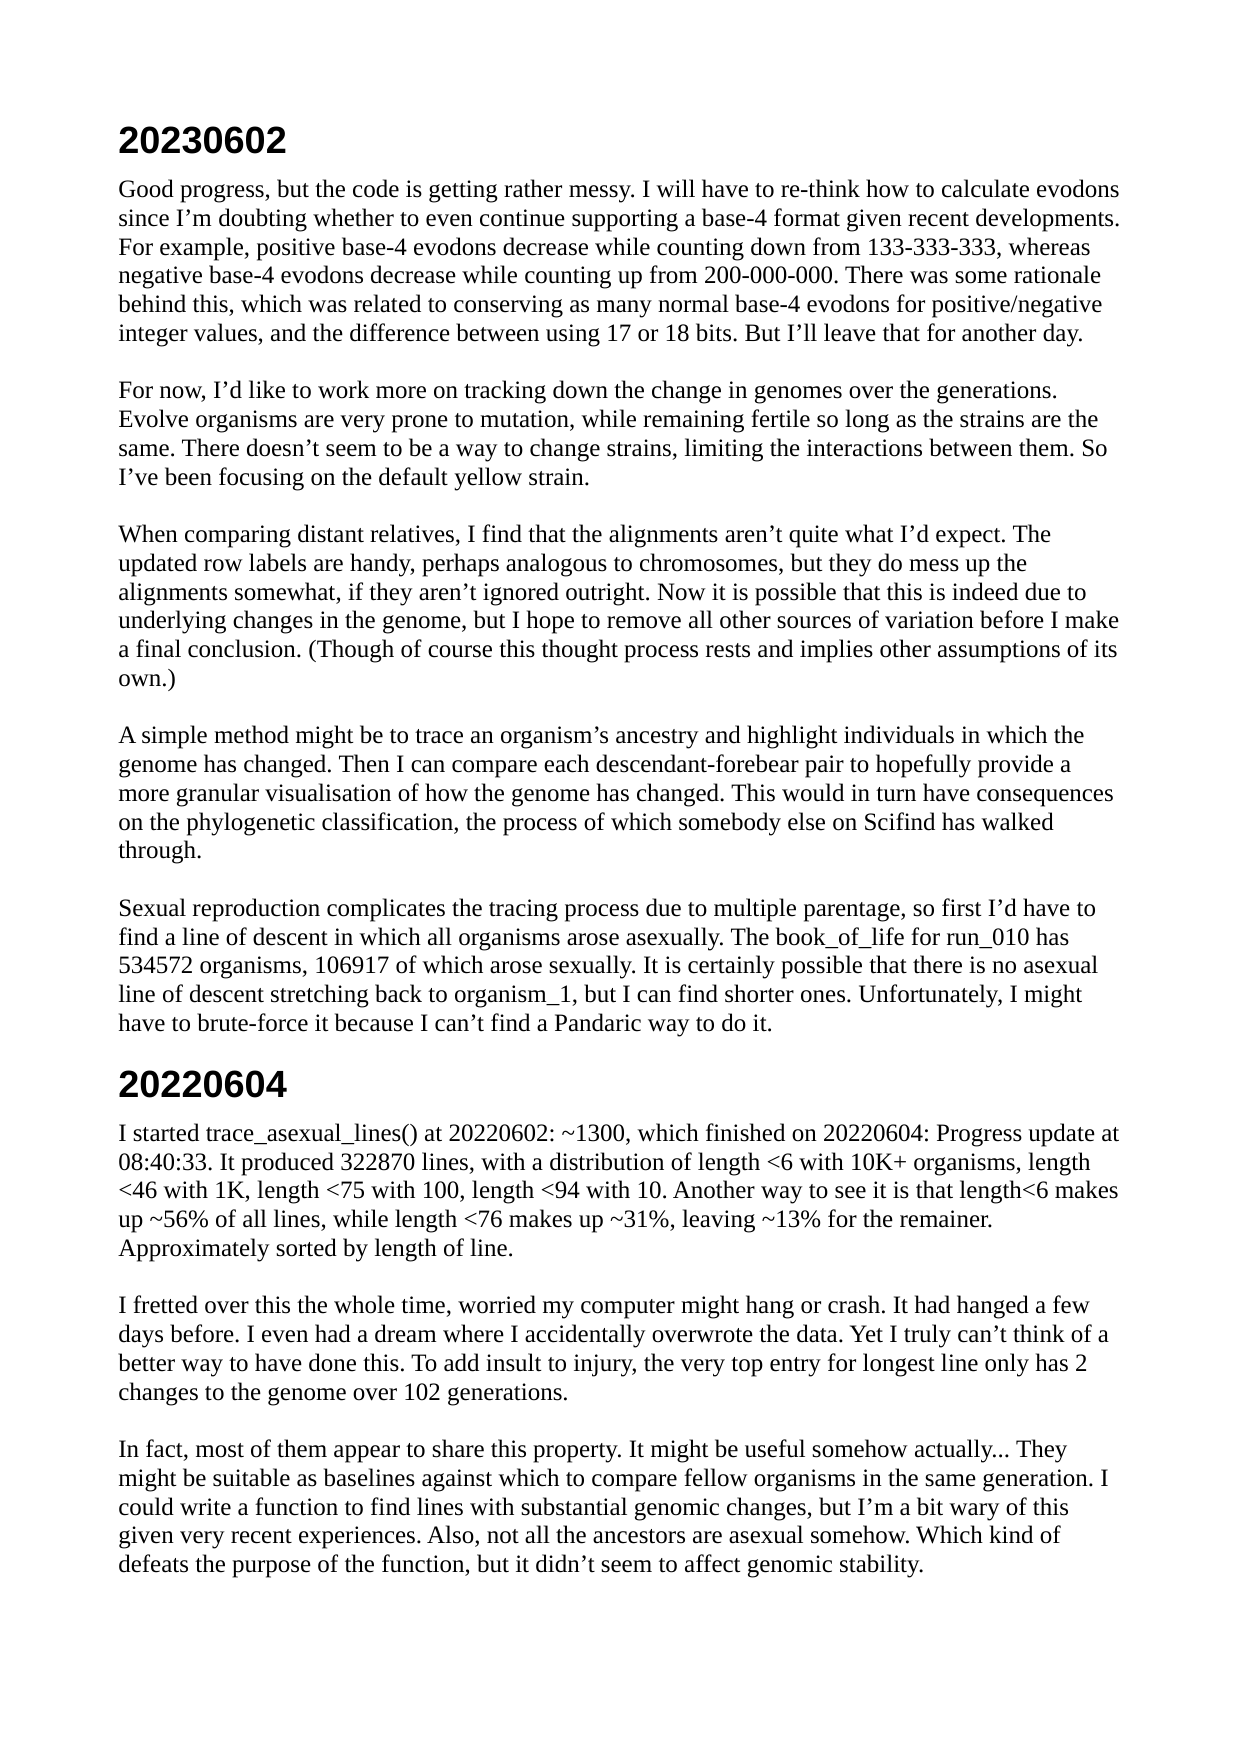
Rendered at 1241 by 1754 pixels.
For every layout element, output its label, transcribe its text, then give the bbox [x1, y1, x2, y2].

text I fretted over this the whole time, worried my computer might hang or crash. It had hanged a few days before. I even had a dream where I accidentally overwrote the data. Yet I truly can’t think of a better way to have done this. To add insult to injury, the very top entry for longest line only has 2 changes to the genome over 102 generations. [118, 1290, 1122, 1405]
text Sexual reproduction complicates the tracing process due to multiple parentage, so first I’d have to find a line of descent in which all organisms arose asexually. The book_of_life for run_010 has 534572 organisms, 106917 of which arose sexually. It is certainly possible that there is no asexual line of descent stretching back to organism_1, but I can find shorter ones. Unfortunately, I might have to brute-force it because I can’t find a Pandaric way to do it. [118, 893, 1122, 1037]
text A simple method might be to trace an organism’s ancestry and highlight individuals in which the genome has changed. Then I can compare each descendant-forebear pair to hopefully provide a more granular visualisation of how the genome has changed. This would in turn have consequences on the phylogenetic classification, the process of which somebody else on Scifind has walked through. [118, 721, 1122, 864]
subtitle 20230602 [118, 118, 1122, 162]
text In fact, most of them appear to share this property. It might be useful somehow actually... They might be suitable as baselines against which to compare fellow organisms in the same generation. I could write a function to find lines with substantial genomic changes, but I’m a bit wary of this given very recent experiences. Also, not all the ancestors are asexual somehow. Which kind of defeats the purpose of the function, but it didn’t seem to affect genomic stability. [118, 1434, 1122, 1578]
subtitle 20220604 [118, 1062, 1122, 1105]
text For now, I’d like to work more on tracking down the change in genomes over the generations. Evolve organisms are very prone to mutation, while remaining fertile so long as the strains are the same. There doesn’t seem to be a way to change strains, limiting the interactions between them. So I’ve been focusing on the default yellow strain. [118, 376, 1122, 491]
text Good progress, but the code is getting rather messy. I will have to re-think how to calculate evodons since I’m doubting whether to even continue supporting a base-4 format given recent developments. For example, positive base-4 evodons decrease while counting down from 133-333-333, whereas negative base-4 evodons decrease while counting up from 200-000-000. There was some rationale behind this, which was related to conserving as many normal base-4 evodons for positive/negative integer values, and the difference between using 17 or 18 bits. But I’ll leave that for another day. [118, 174, 1122, 347]
text I started trace_asexual_lines() at 20220602: ~1300, which finished on 20220604: Progress update at 08:40:33. It produced 322870 lines, with a distribution of length <6 with 10K+ organisms, length <46 with 1K, length <75 with 100, length <94 with 10. Another way to see it is that length<6 makes up ~56% of all lines, while length <76 makes up ~31%, leaving ~13% for the remainer. Approximately sorted by length of line. [118, 1118, 1122, 1262]
text When comparing distant relatives, I find that the alignments aren’t quite what I’d expect. The updated row labels are handy, perhaps analogous to chromosomes, but they do mess up the alignments somewhat, if they aren’t ignored outright. Now it is possible that this is indeed due to underlying changes in the genome, but I hope to remove all other sources of variation before I make a final conclusion. (Though of course this thought process rests and implies other assumptions of its own.) [118, 519, 1122, 692]
